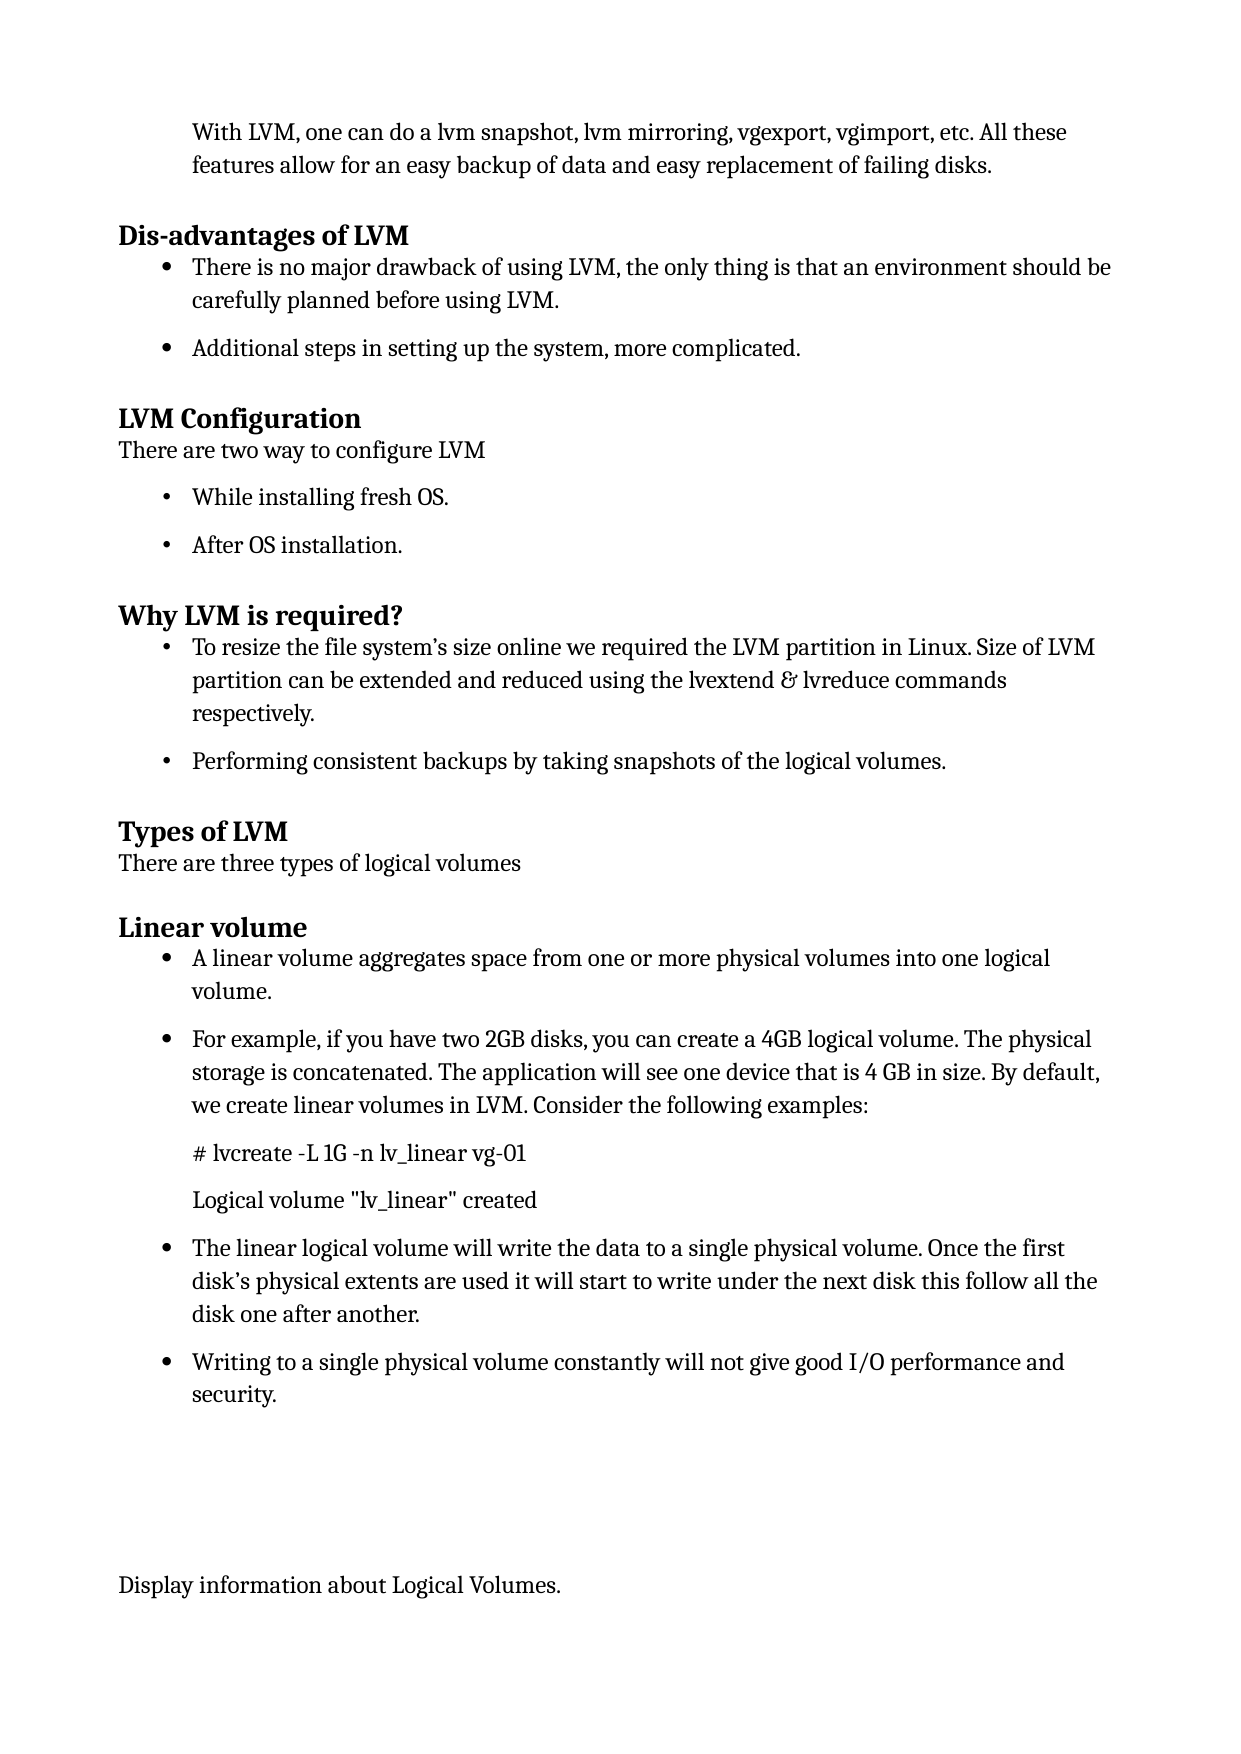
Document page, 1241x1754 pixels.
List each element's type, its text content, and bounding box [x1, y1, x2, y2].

list Writing to a single physical volume constantly will not give good I/O performance and security. [162, 1347, 1122, 1409]
list A linear volume aggregates space from one or more physical volumes into one logical volume. [162, 944, 1122, 1006]
text There are two way to configure LVM [118, 436, 1122, 464]
text With LVM, one can do a lvm snapshot, lvm mirroring, vgexport, vgimport, etc. All these features allow for an easy backup of data and easy replacement of failing disks. [192, 118, 1122, 180]
text Logical volume "lv_linear" created [118, 1186, 1122, 1215]
list While installing fresh OS. [162, 483, 1122, 512]
list Performing consistent backups by taking snapshots of the logical volumes. [162, 747, 1122, 775]
list After OS installation. [162, 531, 1122, 560]
list Additional steps in setting up the system, more complicated. [162, 334, 1122, 362]
subtitle Dis-advantages of LVM [118, 219, 1122, 253]
subtitle Types of LVM [118, 815, 1122, 848]
subtitle LVM Configuration [118, 402, 1122, 436]
list There is no major drawback of using LVM, the only thing is that an environment should be carefully planned before using LVM. [162, 253, 1122, 315]
text Display information about Logical Volumes. [118, 1571, 1122, 1599]
subtitle Why LVM is required? [118, 599, 1122, 633]
list The linear logical volume will write the data to a single physical volume. Once the first disk’s physical extents are used it will start to write under the next disk this follow all the disk one after another. [162, 1234, 1122, 1328]
text There are three types of logical volumes [118, 848, 1122, 877]
list For example, if you have two 2GB disks, you can create a 4GB logical volume. The physical storage is concatenated. The application will see one device that is 4 GB in size. By default, we create linear volumes in LVM. Consider the following examples: [162, 1025, 1122, 1120]
list To resize the file system’s size online we required the LVM partition in Linux. Size of LVM partition can be extended and reduced using the lvextend & lvreduce commands respectively. [162, 633, 1122, 728]
subtitle Linear volume [118, 911, 1122, 944]
text # lvcreate -L 1G -n lv_linear vg-01 [118, 1138, 1122, 1167]
